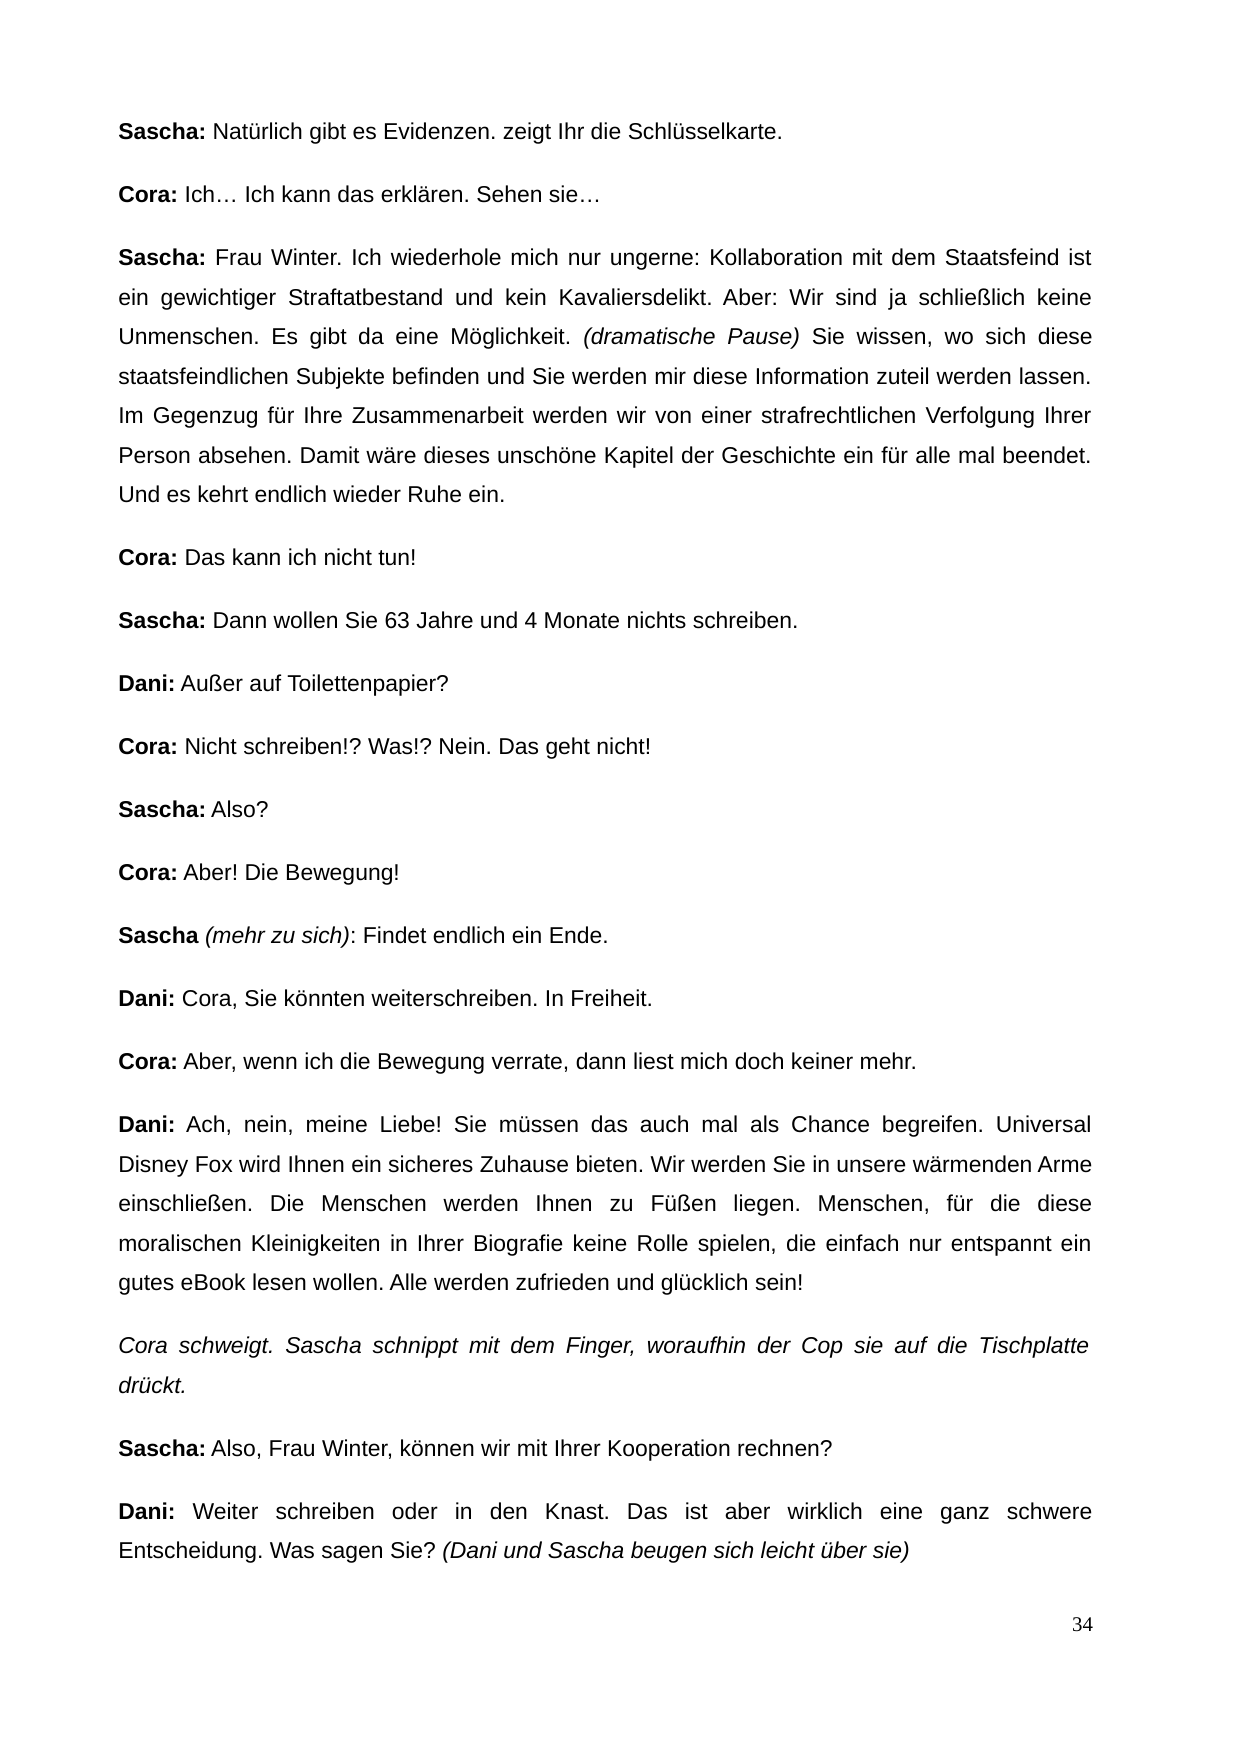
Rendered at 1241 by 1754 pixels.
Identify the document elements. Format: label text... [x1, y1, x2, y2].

text Cora schweigt. Sascha schnippt mit dem Finger, woraufhin der Cop sie auf die Tischplatte drückt. [118, 1332, 1093, 1398]
text Cora: Ich… Ich kann das erklären. Sehen sie… [118, 181, 1093, 207]
text Sascha: Natürlich gibt es Evidenzen. zeigt Ihr die Schlüsselkarte. [118, 118, 1093, 144]
text Sascha: Also, Frau Winter, können wir mit Ihrer Kooperation rechnen? [118, 1435, 1093, 1461]
text Dani: Weiter schreiben oder in den Knast. Das ist aber wirklich eine ganz schwere Entscheidung. Was sagen Sie? (Dani und Sascha beugen sich leicht über sie) [118, 1498, 1093, 1563]
text Dani: Ach, nein, meine Liebe! Sie müssen das auch mal als Chance begreifen. Universal Disney Fox wird Ihnen ein sicheres Zuhause bieten. Wir werden Sie in unsere wärmenden Arme einschließen. Die Menschen werden Ihnen zu Füßen liegen. Menschen, für die diese moralischen Kleinigkeiten in Ihrer Biografie keine Rolle spielen, die einfach nur entspannt ein gutes eBook lesen wollen. Alle werden zufrieden und glücklich sein! [118, 1111, 1093, 1296]
text Sascha: Dann wollen Sie 63 Jahre und 4 Monate nichts schreiben. [118, 607, 1093, 633]
text Cora: Aber, wenn ich die Bewegung verrate, dann liest mich doch keiner mehr. [118, 1048, 1093, 1074]
text Dani: Cora, Sie könnten weiterschreiben. In Freiheit. [118, 985, 1093, 1012]
text Cora: Nicht schreiben!? Was!? Nein. Das geht nicht! [118, 733, 1093, 759]
text Sascha: Frau Winter. Ich wiederhole mich nur ungerne: Kollaboration mit dem Staatsfeind ist ein gewichtiger Straftatbestand und kein Kavaliersdelikt. Aber: Wir sind ja schließlich keine Unmenschen. Es gibt da eine Möglichkeit. (dramatische Pause) Sie wissen, wo sich diese staatsfeindlichen Subjekte befinden und Sie werden mir diese Information zuteil werden lassen. Im Gegenzug für Ihre Zusammenarbeit werden wir von einer strafrechtlichen Verfolgung Ihrer Person absehen. Damit wäre dieses unschöne Kapitel der Geschichte ein für alle mal beendet. Und es kehrt endlich wieder Ruhe ein. [118, 244, 1093, 507]
text Cora: Das kann ich nicht tun! [118, 544, 1093, 570]
text Cora: Aber! Die Bewegung! [118, 859, 1093, 886]
text Sascha: Also? [118, 796, 1093, 822]
text Dani: Außer auf Toilettenpapier? [118, 670, 1093, 696]
text Sascha (mehr zu sich): Findet endlich ein Ende. [118, 922, 1093, 948]
